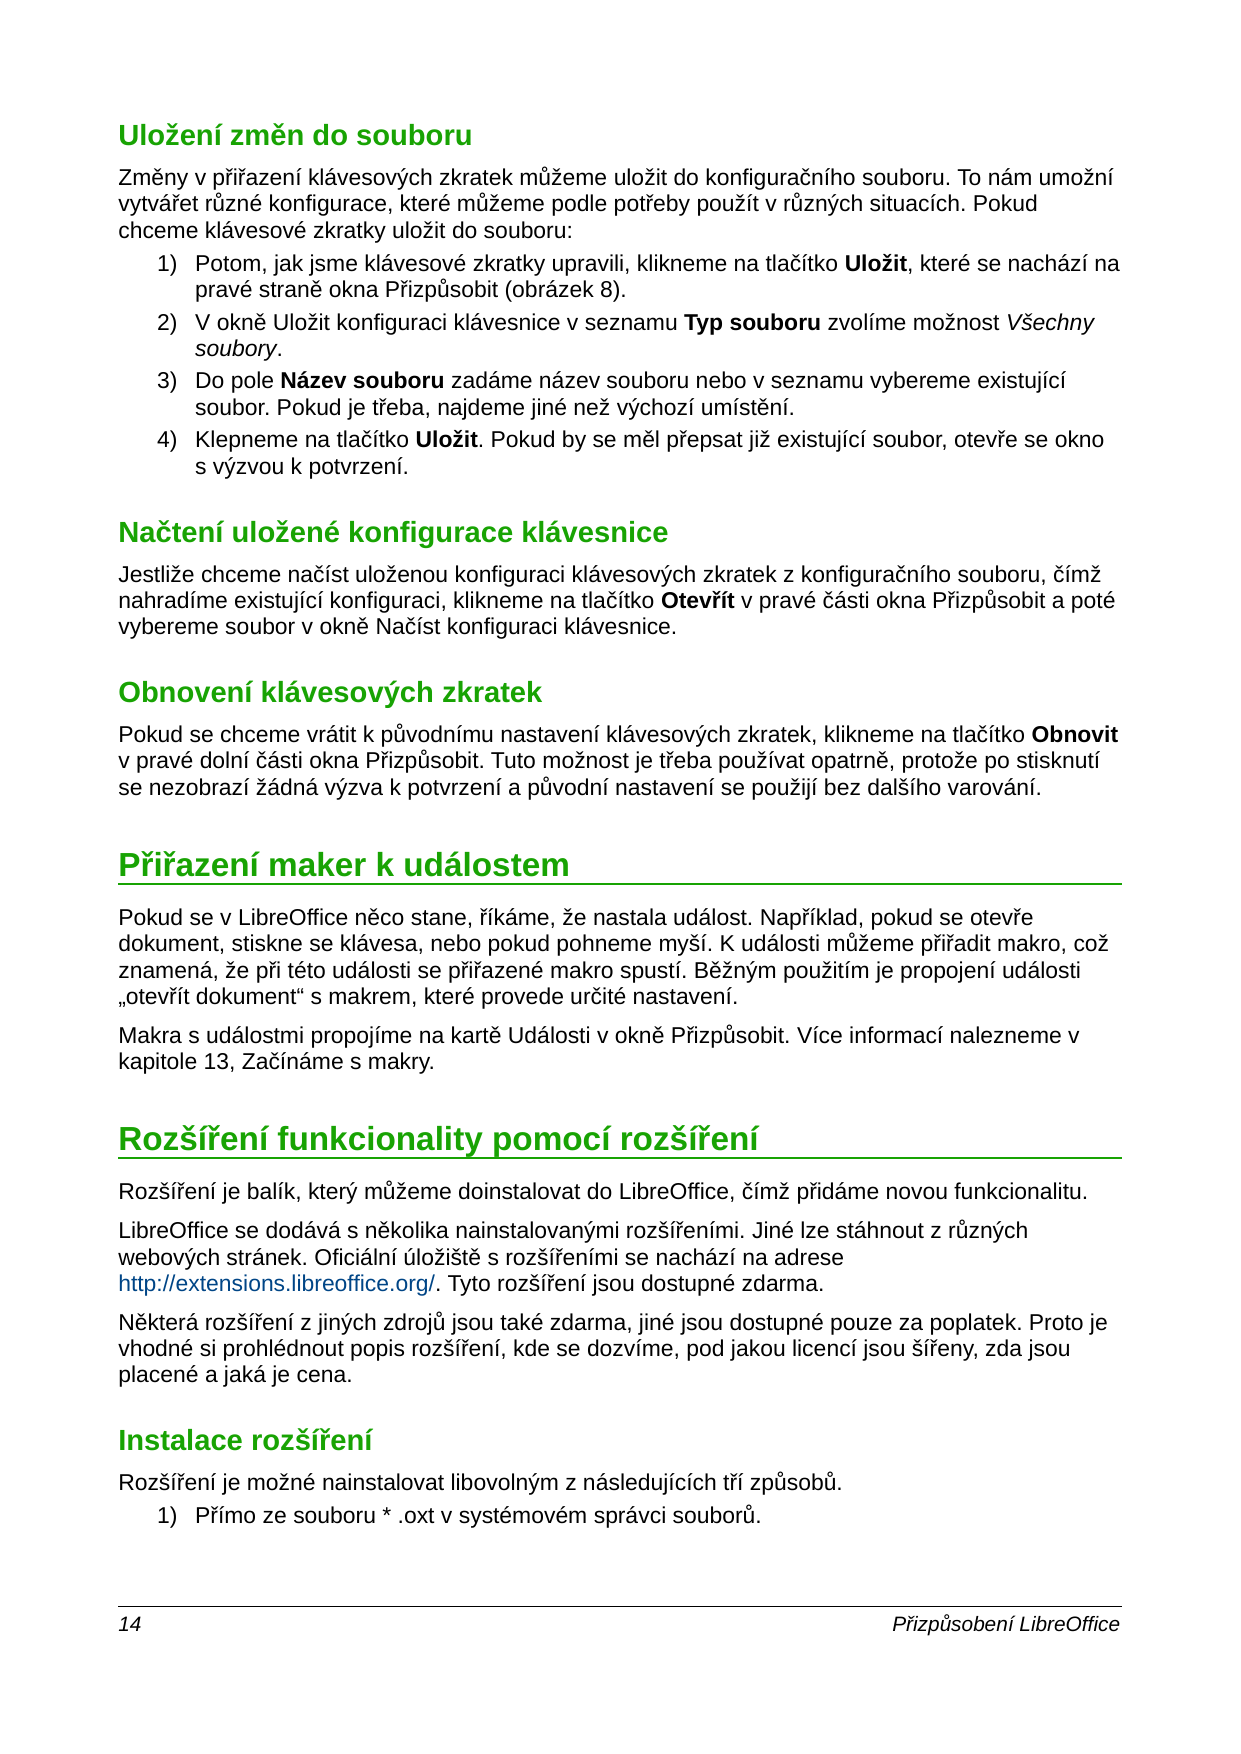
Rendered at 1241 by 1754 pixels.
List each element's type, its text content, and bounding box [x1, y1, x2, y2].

text Makra s událostmi propojíme na kartě Události v okně Přizpůsobit. Více informací nalezneme v kapitole 13, Začínáme s makry. [118, 1022, 1122, 1074]
subtitle Rozšíření funkcionality pomocí rozšíření [118, 1119, 1122, 1157]
list Potom, jak jsme klávesové zkratky upravili, klikneme na tlačítko Uložit, které se nachází na pravé straně okna Přizpůsobit (obrázek 8). [177, 249, 1122, 302]
subtitle Obnovení klávesových zkratek [118, 675, 1122, 709]
subtitle Načtení uložené konfigurace klávesnice [118, 515, 1122, 548]
text Jestliže chceme načíst uloženou konfiguraci klávesových zkratek z konfiguračního souboru, čímž nahradíme existující konfiguraci, klikneme na tlačítko Otevřít v pravé části okna Přizpůsobit a poté vybereme soubor v okně Načíst konfiguraci klávesnice. [118, 561, 1122, 640]
text Některá rozšíření z jiných zdrojů jsou také zdarma, jiné jsou dostupné pouze za poplatek. Proto je vhodné si prohlédnout popis rozšíření, kde se dozvíme, pod jakou licencí jsou šířeny, zda jsou placené a jaká je cena. [118, 1309, 1122, 1388]
list Klepneme na tlačítko Uložit. Pokud by se měl přepsat již existující soubor, otevře se okno s výzvou k potvrzení. [177, 426, 1122, 479]
list Do pole Název souboru zadáme název souboru nebo v seznamu vybereme existující soubor. Pokud je třeba, najdeme jiné než výchozí umístění. [177, 367, 1122, 420]
text Pokud se v LibreOffice něco stane, říkáme, že nastala událost. Například, pokud se otevře dokument, stiskne se klávesa, nebo pokud pohneme myší. K události můžeme přiřadit makro, což znamená, že při této události se přiřazené makro spustí. Běžným použitím je propojení události „otevřít dokument“ s makrem, které provede určité nastavení. [118, 904, 1122, 1009]
list Přímo ze souboru * .oxt v systémovém správci souborů. [177, 1502, 1122, 1528]
subtitle Instalace rozšíření [118, 1423, 1122, 1457]
list Rozšíření je možné nainstalovat libovolným z následujících tří způsobů. [118, 1469, 1122, 1496]
text LibreOffice se dodává s několika nainstalovanými rozšířeními. Jiné lze stáhnout z různých webových stránek. Oficiální úložiště s rozšířeními se nachází na adrese http://extensions.libreoffice.org/. Tyto rozšíření jsou dostupné zdarma. [118, 1217, 1122, 1296]
text Pokud se chceme vrátit k původnímu nastavení klávesových zkratek, klikneme na tlačítko Obnovit v pravé dolní části okna Přizpůsobit. Tuto možnost je třeba používat opatrně, protože po stisknutí se nezobrazí žádná výzva k potvrzení a původní nastavení se použijí bez dalšího varování. [118, 721, 1122, 800]
list Změny v přiřazení klávesových zkratek můžeme uložit do konfiguračního souboru. To nám umožní vytvářet různé konfigurace, které můžeme podle potřeby použít v různých situacích. Pokud chceme klávesové zkratky uložit do souboru: [118, 164, 1122, 243]
text Rozšíření je balík, který můžeme doinstalovat do LibreOffice, čímž přidáme novou funkcionalitu. [118, 1178, 1122, 1205]
subtitle Přiřazení maker k událostem [118, 844, 1122, 883]
list V okně Uložit konfiguraci klávesnice v seznamu Typ souboru zvolíme možnost Všechny soubory. [177, 308, 1122, 361]
subtitle Uložení změn do souboru [118, 118, 1122, 152]
